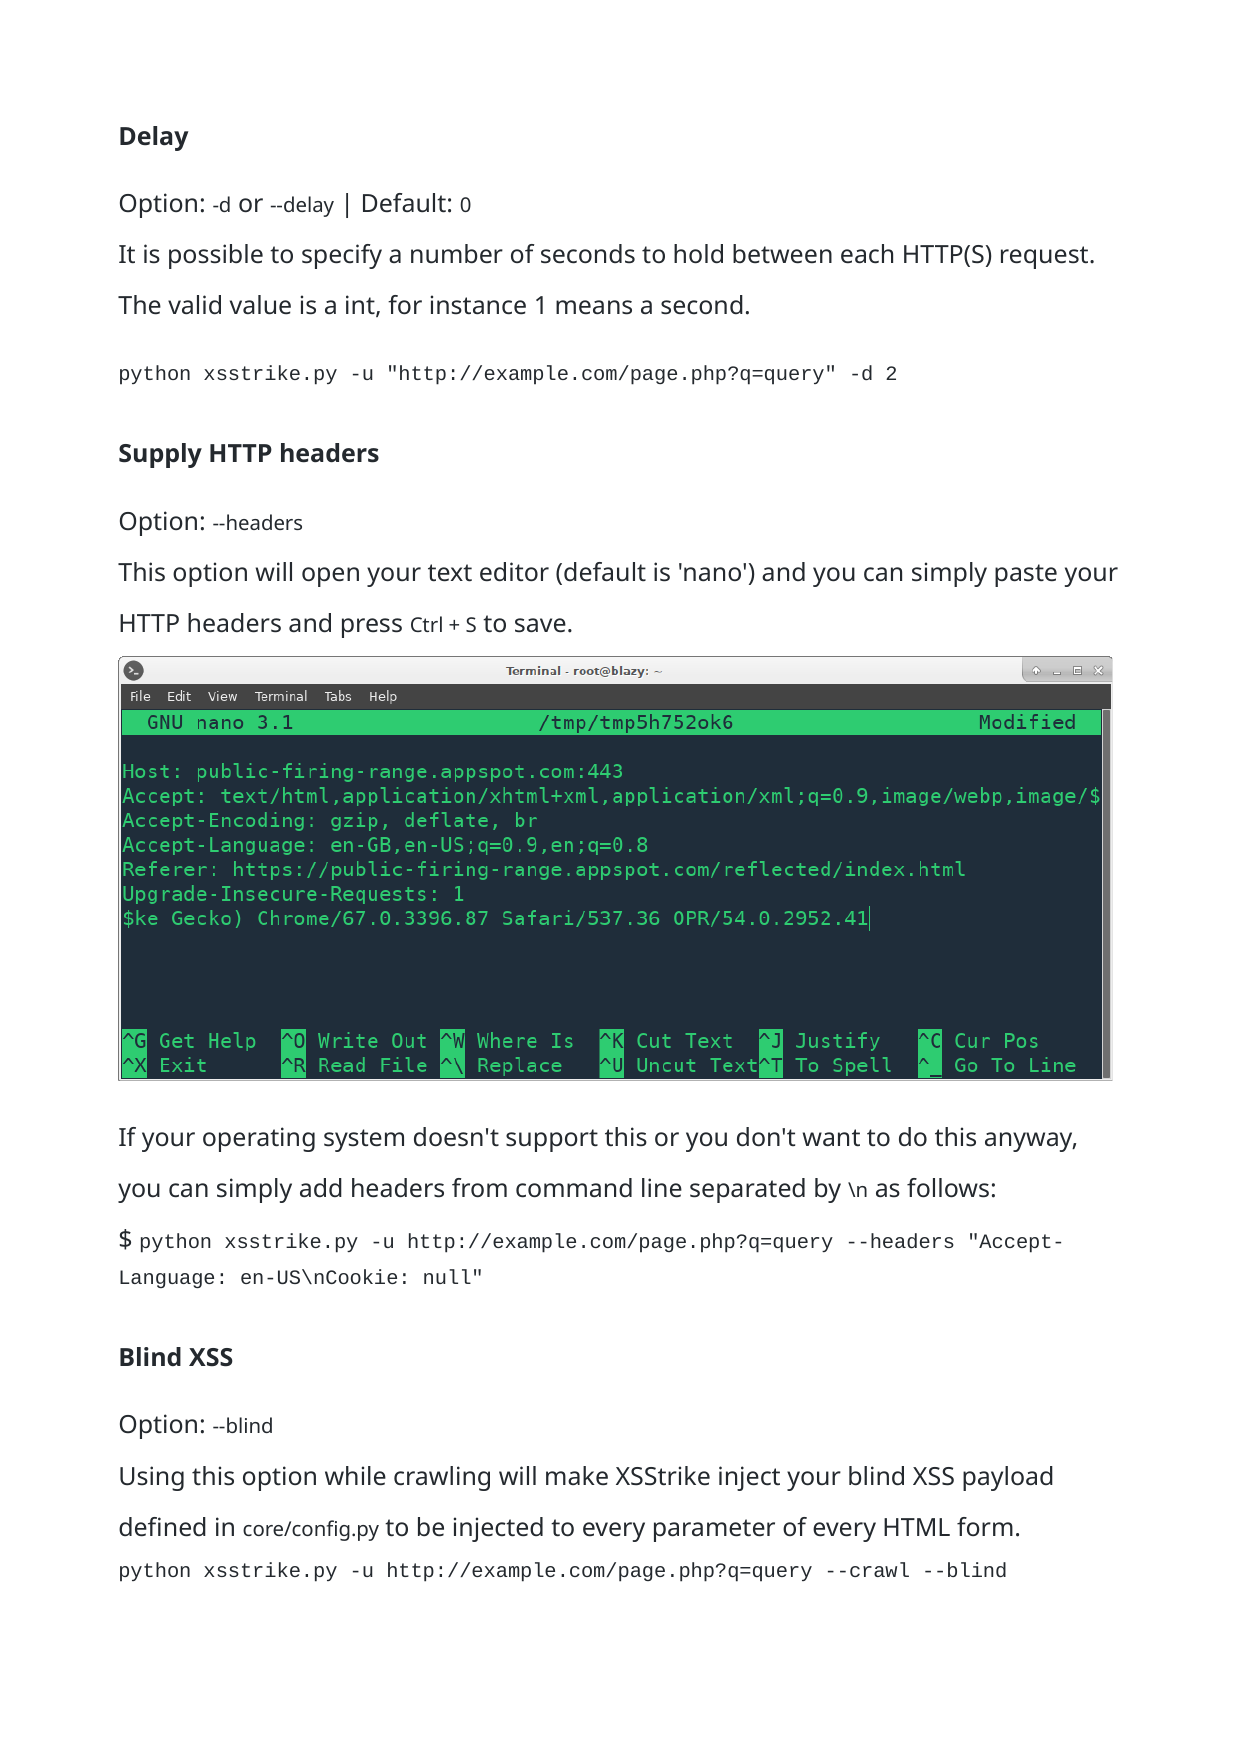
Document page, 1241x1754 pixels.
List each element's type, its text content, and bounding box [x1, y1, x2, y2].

subtitle Supply HTTP headers [118, 436, 1122, 470]
text Option: --blind [118, 1407, 1122, 1441]
subtitle Delay [118, 118, 1122, 152]
text python xsstrike.py -u http://example.com/page.php?q=query --crawl --blind [118, 1560, 1122, 1583]
text If your operating system doesn't support this or you don't want to do this anyway, you can simply add headers from command line separated by \n as follows: $ python xsstrike.py -u http://example.com/page.php?q=query --headers "Accept-Language: en-US\nCookie: null" [118, 1120, 1122, 1291]
text Option: --headers [118, 503, 1122, 537]
text It is possible to specify a number of seconds to hold between each HTTP(S) request. The valid value is a int, for instance 1 means a second. [118, 237, 1122, 322]
text This option will open your text editor (default is 'nano') and you can simply paste your HTTP headers and press Ctrl + S to save. [118, 554, 1122, 639]
subtitle Blind XSS [118, 1339, 1122, 1374]
text Option: -d or --delay | Default: 0 [118, 186, 1122, 220]
text Using this option while crawling will make XSStrike inject your blind XSS payload defined in core/config.py to be injected to every parameter of every HTML form. [118, 1458, 1122, 1543]
text python xsstrike.py -u "http://example.com/page.php?q=query" -d 2 [118, 364, 1122, 387]
picture [118, 656, 1113, 1081]
